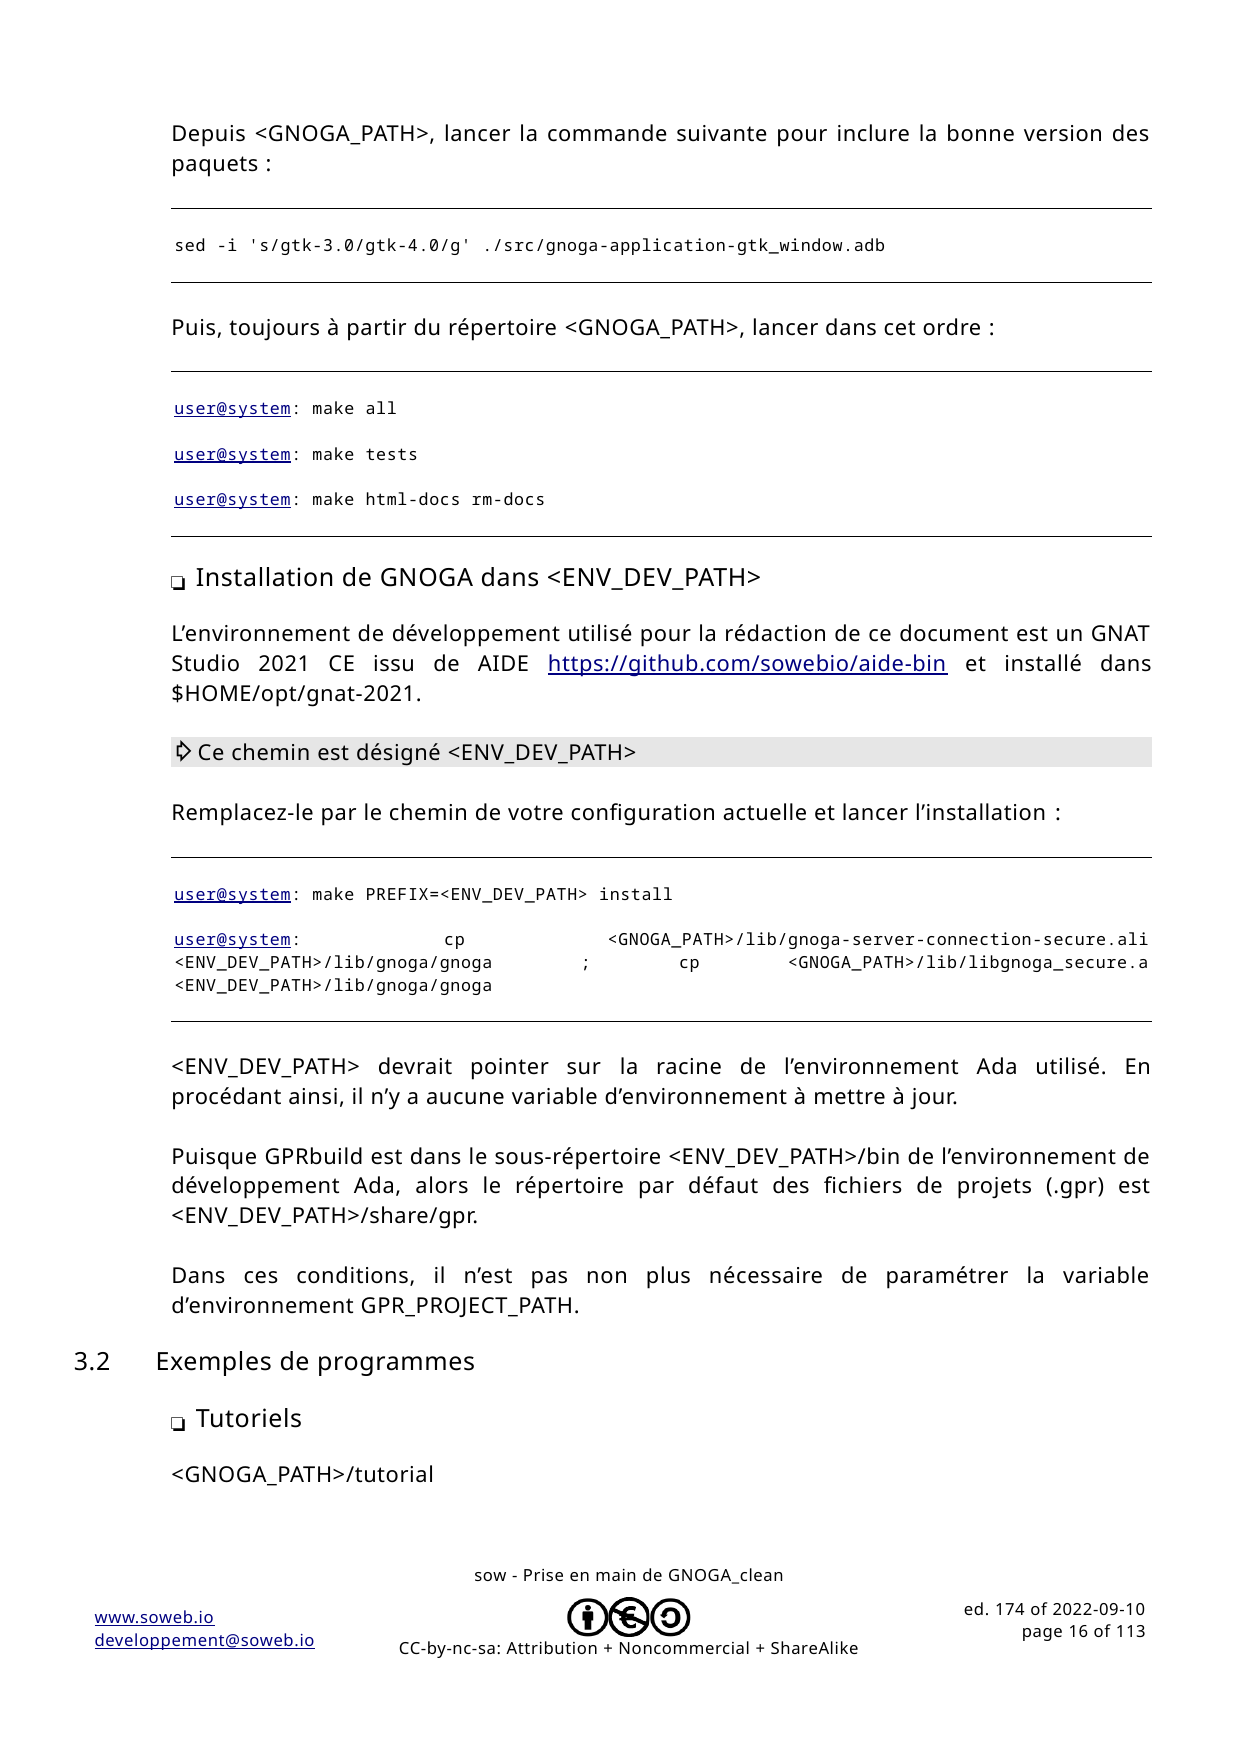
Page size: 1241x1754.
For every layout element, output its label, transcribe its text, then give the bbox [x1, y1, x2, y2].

text Dans ces conditions, il n’est pas non plus nécessaire de paramétrer la variable d’environnement GPR_PROJECT_PATH. [171, 1260, 1152, 1319]
text Puisque GPRbuild est dans le sous-répertoire <ENV_DEV_PATH>/bin de l’environnement de développement Ada, alors le répertoire par défaut des fichiers de projets (.gpr) est <ENV_DEV_PATH>/share/gpr. [171, 1141, 1152, 1230]
subtitle Tutoriels [171, 1401, 1152, 1447]
list Ce chemin est désigné <ENV_DEV_PATH> [171, 737, 1152, 767]
subtitle Installation de GNOGA dans <ENV_DEV_PATH> [171, 560, 1152, 606]
text <GNOGA_PATH>/tutorial [171, 1459, 1152, 1489]
list user@system: make PREFIX=<ENV_DEV_PATH> install user@system: cp <GNOGA_PATH>/lib/gnoga-server-connection-secure.ali <ENV_DEV_PATH>/lib/gnoga/gnoga ; cp <GNOGA_PATH>/lib/libgnoga_secure.a <ENV_DEV_PATH>/lib/gnoga/gnoga [171, 858, 1152, 1021]
text <ENV_DEV_PATH> devrait pointer sur la racine de l’environnement Ada utilisé. En procédant ainsi, il n’y a aucune variable d’environnement à mettre à jour. [171, 1051, 1152, 1111]
picture [566, 1597, 691, 1637]
subtitle Exemples de programmes [74, 1343, 1152, 1377]
list sed -i 's/gtk-3.0/gtk-4.0/g' ./src/gnoga-application-gtk_window.adb [171, 209, 1152, 282]
text Remplacez-le par le chemin de votre configuration actuelle et lancer l’installation : [171, 797, 1152, 827]
text Depuis <GNOGA_PATH>, lancer la commande suivante pour inclure la bonne version des paquets : [171, 118, 1152, 178]
text Puis, toujours à partir du répertoire <GNOGA_PATH>, lancer dans cet ordre : [171, 312, 1152, 341]
text L’environnement de développement utilisé pour la rédaction de ce document est un GNAT Studio 2021 CE issu de AIDE https://github.com/sowebio/aide-bin et installé dans $HOME/opt/gnat-2021. [171, 618, 1152, 708]
list user@system: make all user@system: make tests user@system: make html-docs rm-docs [171, 372, 1152, 536]
